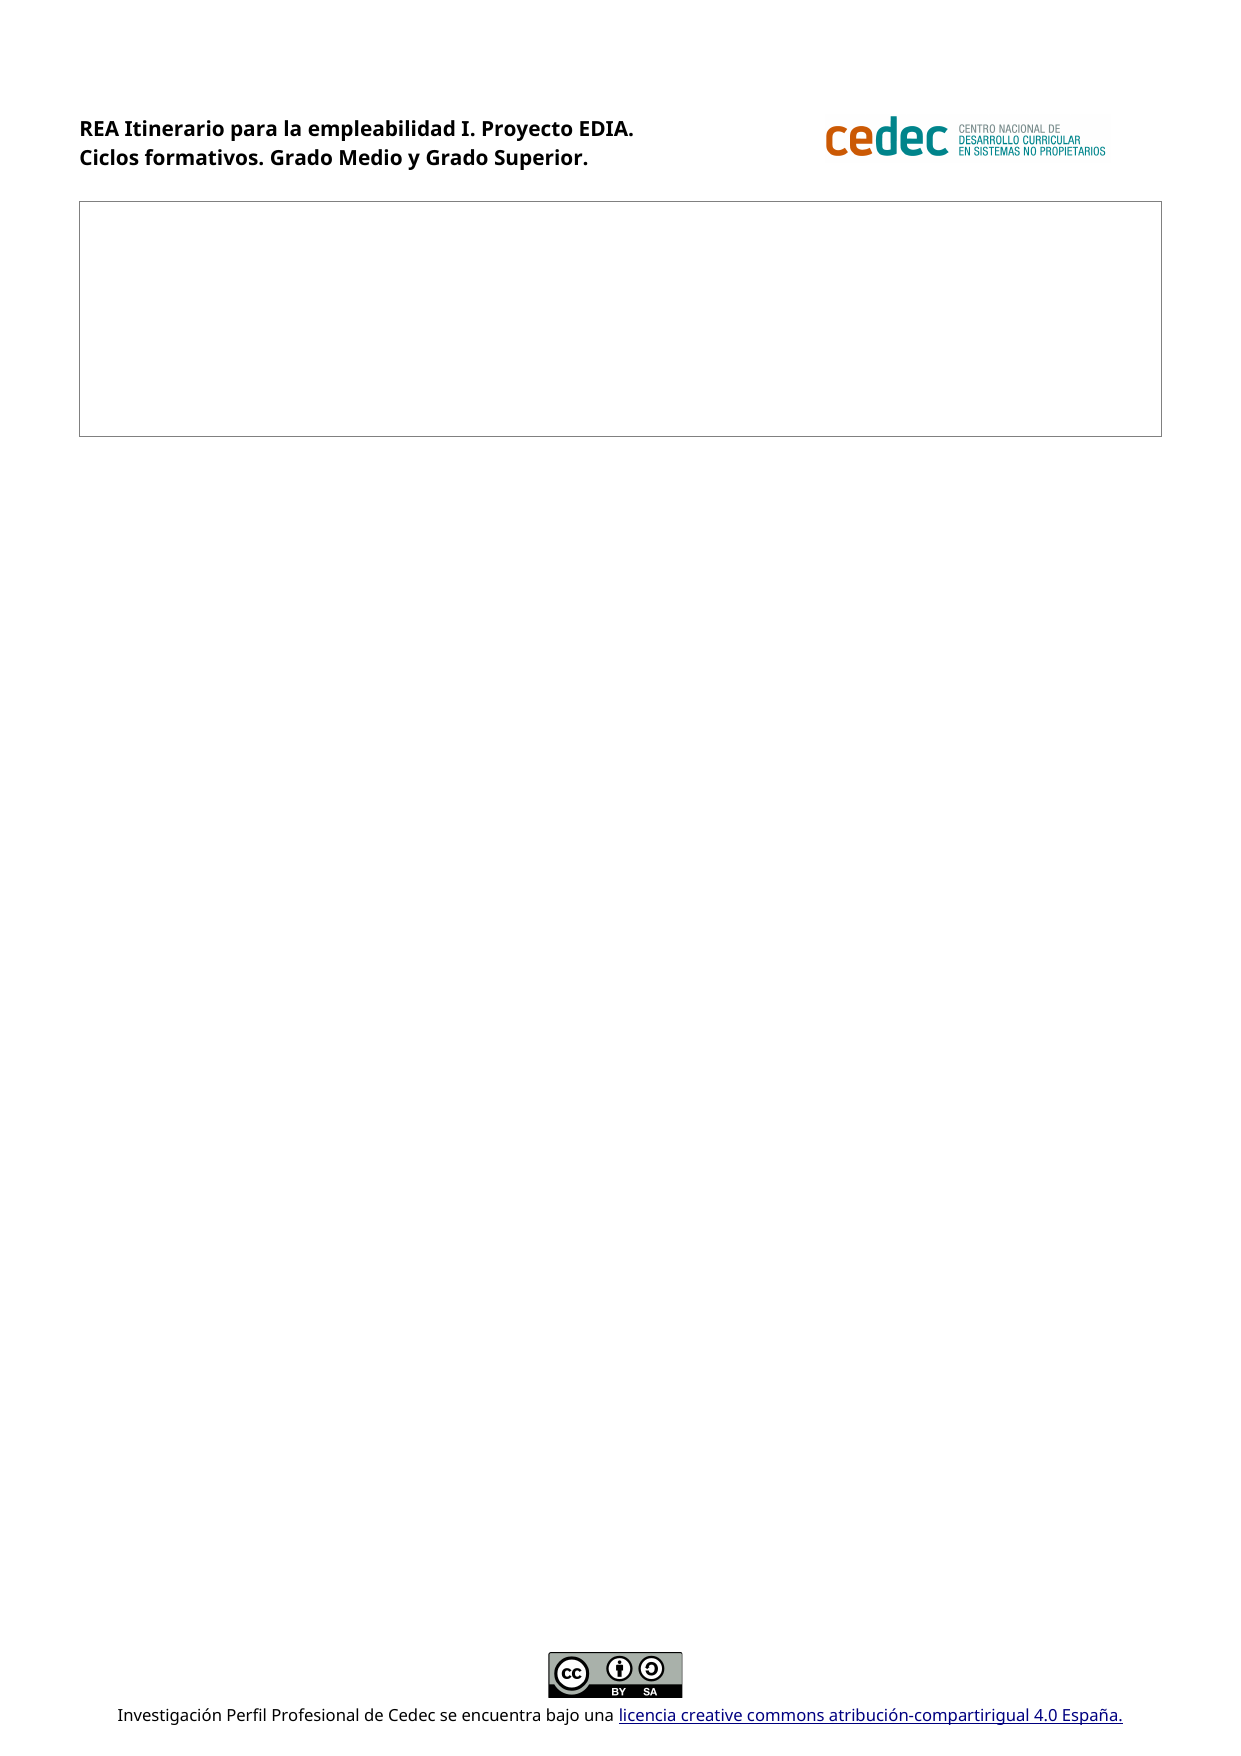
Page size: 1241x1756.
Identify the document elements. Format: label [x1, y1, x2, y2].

picture [824, 114, 1112, 163]
picture [548, 1652, 683, 1698]
table_cell [80, 202, 1161, 436]
